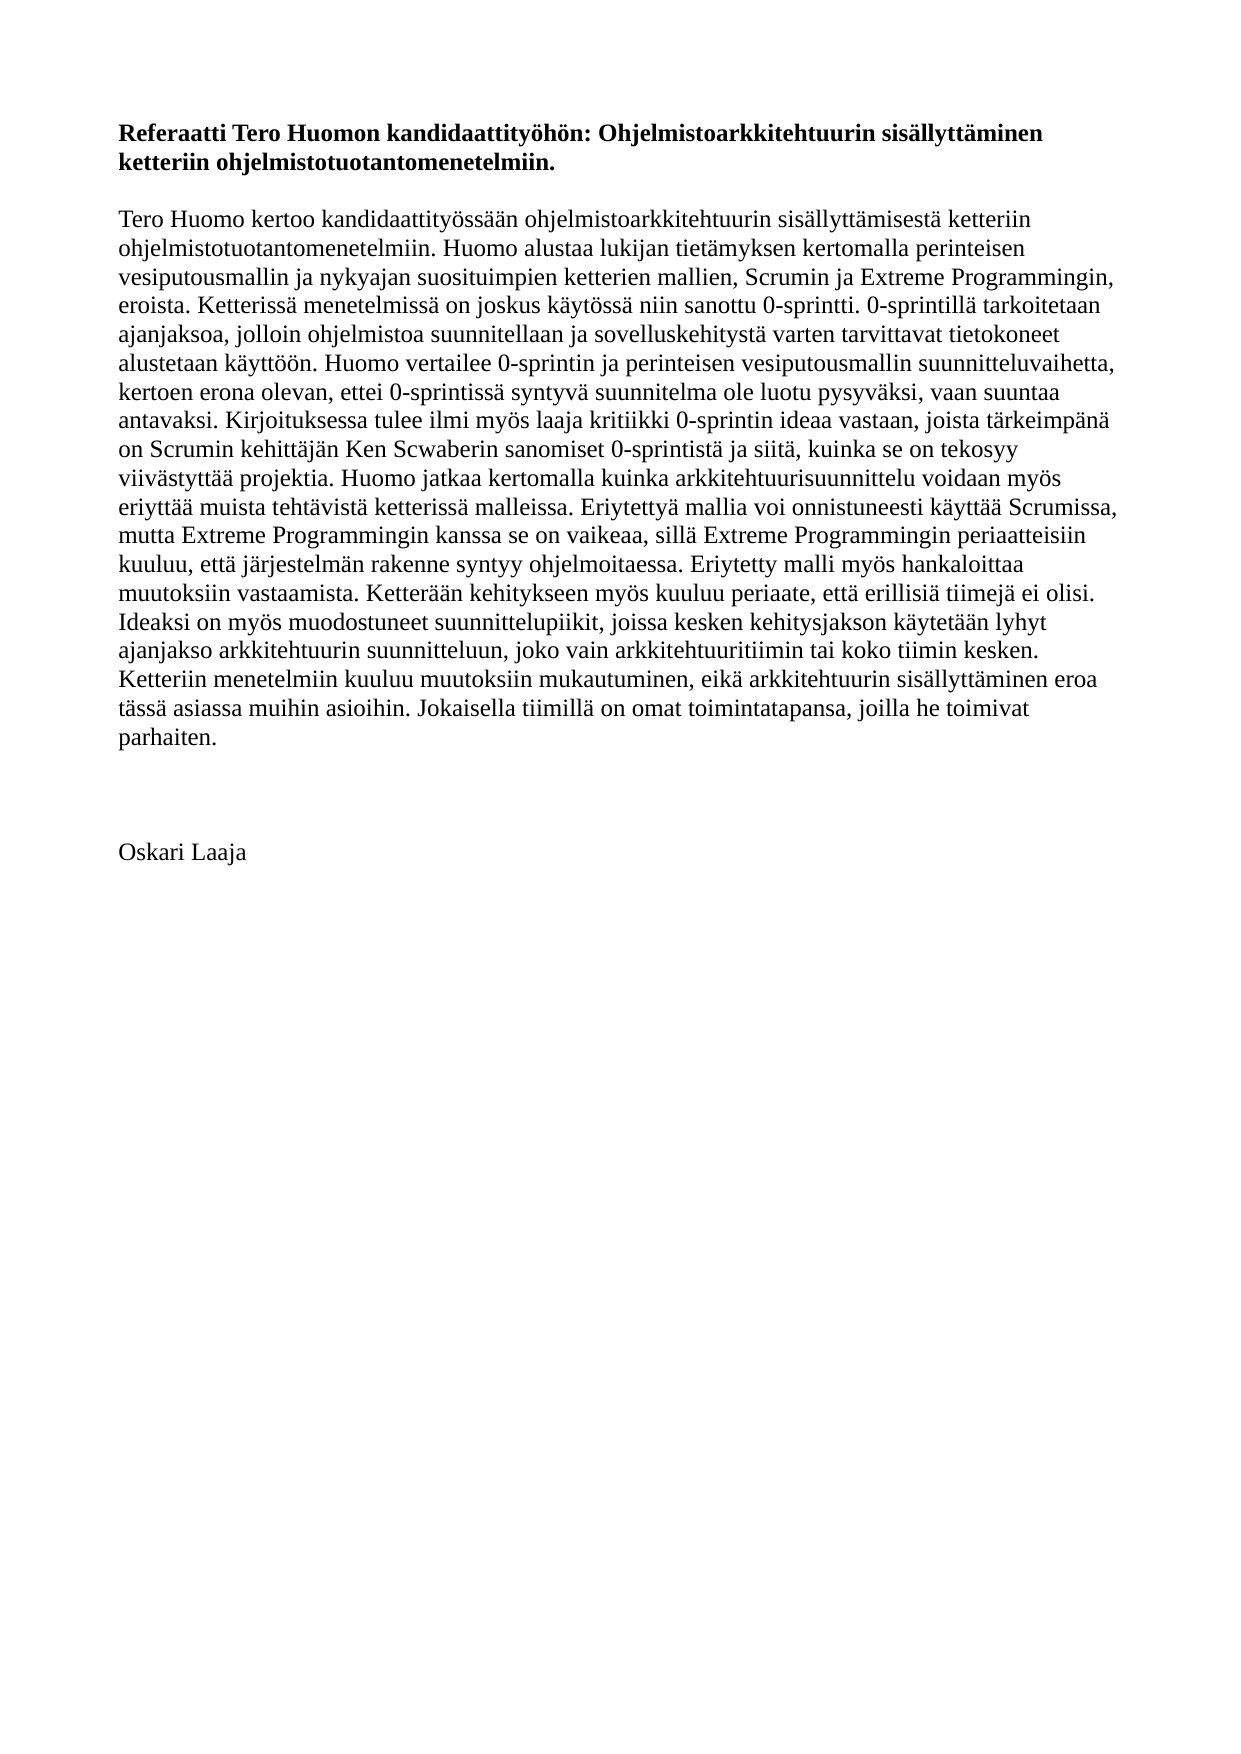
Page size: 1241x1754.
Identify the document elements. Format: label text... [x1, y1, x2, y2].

text Tero Huomo kertoo kandidaattityössään ohjelmistoarkkitehtuurin sisällyttämisestä ketteriin ohjelmistotuotantomenetelmiin. Huomo alustaa lukijan tietämyksen kertomalla perinteisen vesiputousmallin ja nykyajan suosituimpien ketterien mallien, Scrumin ja Extreme Programmingin, eroista. Ketterissä menetelmissä on joskus käytössä niin sanottu 0-sprintti. 0-sprintillä tarkoitetaan ajanjaksoa, jolloin ohjelmistoa suunnitellaan ja sovelluskehitystä varten tarvittavat tietokoneet alustetaan käyttöön. Huomo vertailee 0-sprintin ja perinteisen vesiputousmallin suunnitteluvaihetta, kertoen erona olevan, ettei 0-sprintissä syntyvä suunnitelma ole luotu pysyväksi, vaan suuntaa antavaksi. Kirjoituksessa tulee ilmi myös laaja kritiikki 0-sprintin ideaa vastaan, joista tärkeimpänä on Scrumin kehittäjän Ken Scwaberin sanomiset 0-sprintistä ja siitä, kuinka se on tekosyy viivästyttää projektia. Huomo jatkaa kertomalla kuinka arkkitehtuurisuunnittelu voidaan myös eriyttää muista tehtävistä ketterissä malleissa. Eriytettyä mallia voi onnistuneesti käyttää Scrumissa, mutta Extreme Programmingin kanssa se on vaikeaa, sillä Extreme Programmingin periaatteisiin kuuluu, että järjestelmän rakenne syntyy ohjelmoitaessa. Eriytetty malli myös hankaloittaa muutoksiin vastaamista. Ketterään kehitykseen myös kuuluu periaate, että erillisiä tiimejä ei olisi. Ideaksi on myös muodostuneet suunnittelupiikit, joissa kesken kehitysjakson käytetään lyhyt ajanjakso arkkitehtuurin suunnitteluun, joko vain arkkitehtuuritiimin tai koko tiimin kesken. Ketteriin menetelmiin kuuluu muutoksiin mukautuminen, eikä arkkitehtuurin sisällyttäminen eroa tässä asiassa muihin asioihin. Jokaisella tiimillä on omat toimintatapansa, joilla he toimivat parhaiten. [118, 204, 1122, 751]
text Referaatti Tero Huomon kandidaattityöhön: Ohjelmistoarkkitehtuurin sisällyttäminen ketteriin ohjelmistotuotantomenetelmiin. [118, 118, 1122, 176]
text Oskari Laaja [118, 837, 1122, 866]
